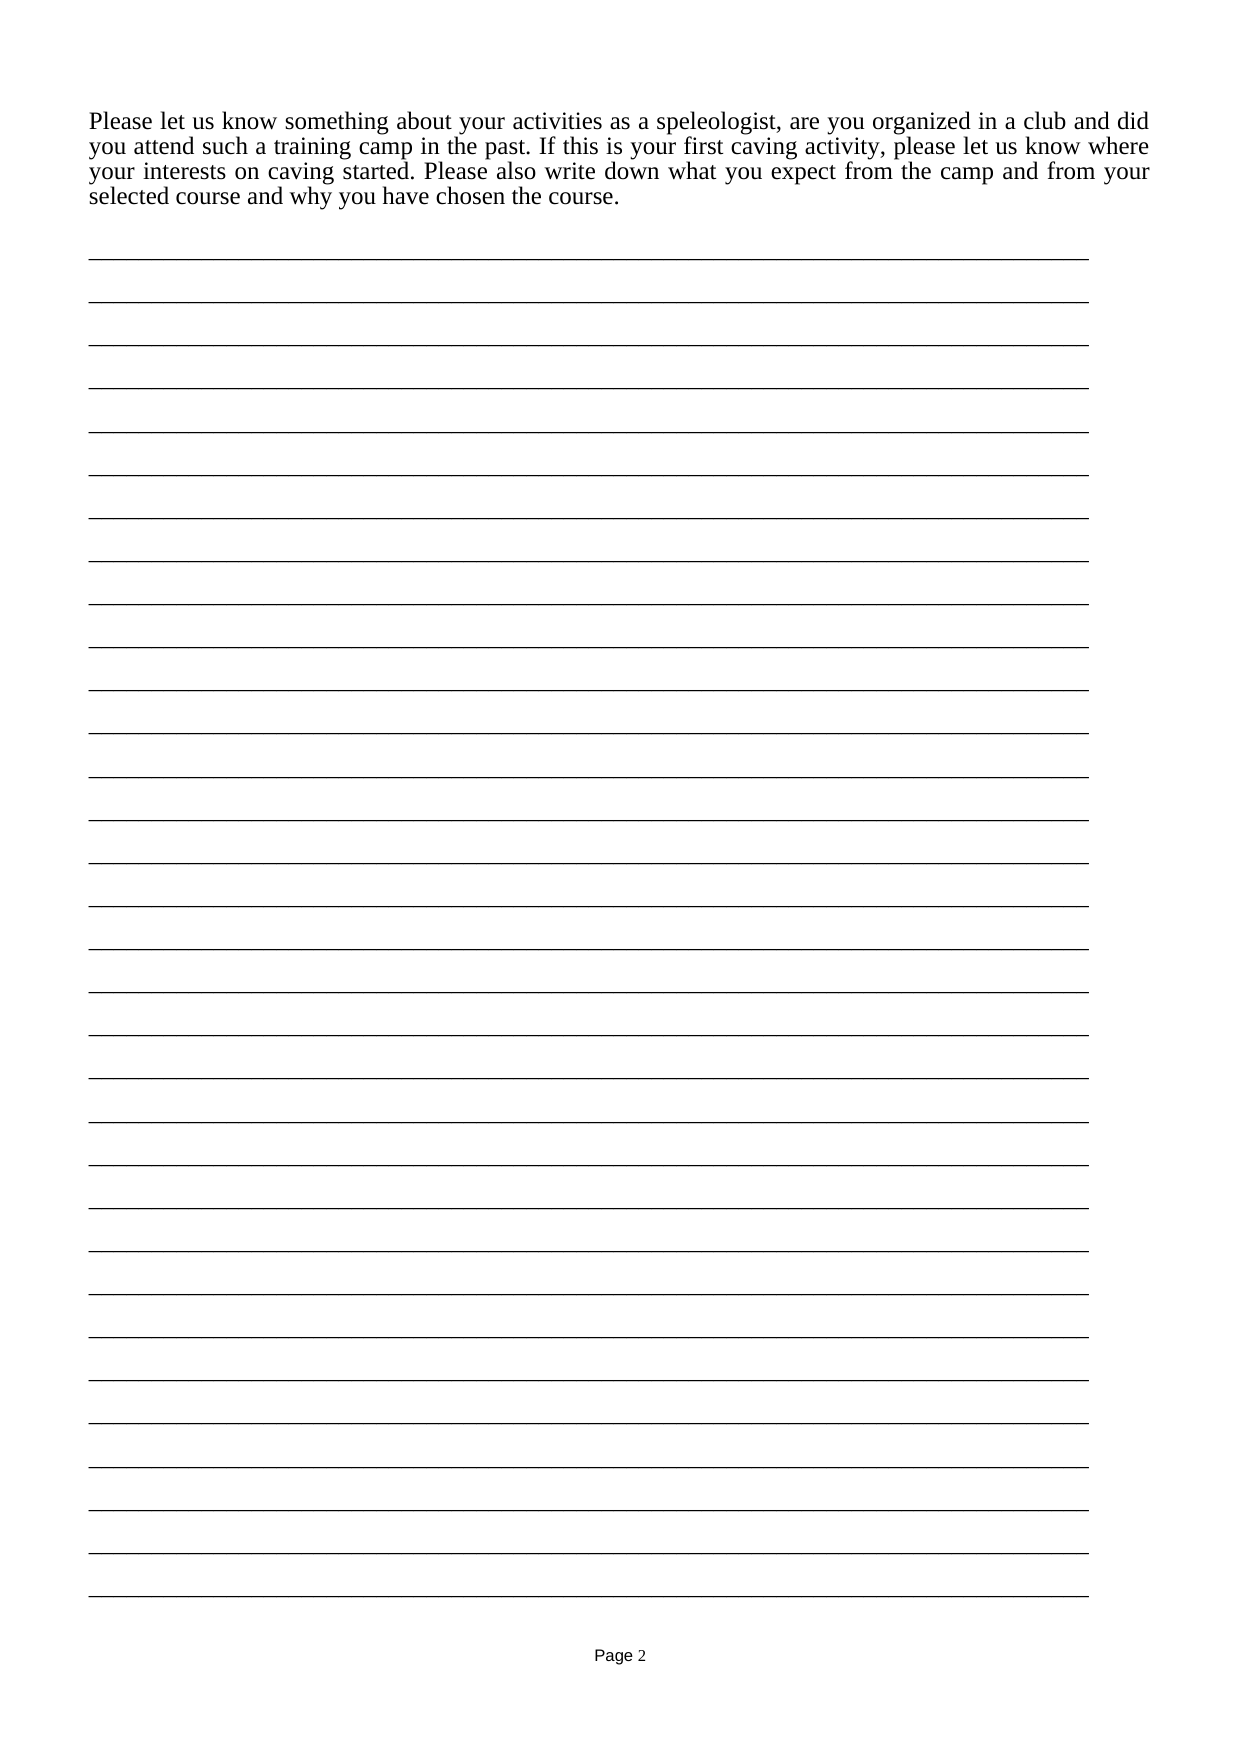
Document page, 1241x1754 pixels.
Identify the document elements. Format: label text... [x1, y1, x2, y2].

text ________________________________________________________________________________ [89, 1485, 1151, 1513]
text ________________________________________________________________________________ [89, 795, 1151, 823]
text ________________________________________________________________________________ [89, 234, 1151, 263]
text ________________________________________________________________________________ [89, 1053, 1151, 1082]
text ________________________________________________________________________________ [89, 1269, 1151, 1298]
text ________________________________________________________________________________ [89, 1226, 1151, 1255]
text ________________________________________________________________________________ [89, 622, 1151, 651]
text ________________________________________________________________________________ [89, 1398, 1151, 1427]
text ________________________________________________________________________________ [89, 1355, 1151, 1384]
text ________________________________________________________________________________ [89, 752, 1151, 780]
text ________________________________________________________________________________ [89, 277, 1151, 306]
text ________________________________________________________________________________ [89, 407, 1151, 435]
text ________________________________________________________________________________ [89, 579, 1151, 608]
text ________________________________________________________________________________ [89, 1528, 1151, 1557]
text ________________________________________________________________________________ [89, 1140, 1151, 1168]
text ________________________________________________________________________________ [89, 363, 1151, 392]
text ________________________________________________________________________________ [89, 708, 1151, 737]
text ________________________________________________________________________________ [89, 924, 1151, 953]
text ________________________________________________________________________________ [89, 1097, 1151, 1125]
text ________________________________________________________________________________ [89, 1010, 1151, 1039]
text ________________________________________________________________________________ [89, 881, 1151, 910]
text ________________________________________________________________________________ [89, 1571, 1151, 1600]
text ________________________________________________________________________________ [89, 1312, 1151, 1341]
text ________________________________________________________________________________ [89, 536, 1151, 565]
text Please let us know something about your activities as a speleologist, are you organized in a club and did you attend such a training camp in the past. If this is your first caving activity, please let us know where your interests on caving started. Please also write down what you expect from the camp and from your selected course and why you have chosen the course. [89, 109, 1151, 209]
text ________________________________________________________________________________ [89, 1442, 1151, 1470]
text ________________________________________________________________________________ [89, 838, 1151, 867]
text ________________________________________________________________________________ [89, 967, 1151, 996]
text ________________________________________________________________________________ [89, 320, 1151, 349]
text ________________________________________________________________________________ [89, 665, 1151, 694]
text ________________________________________________________________________________ [89, 493, 1151, 522]
text ________________________________________________________________________________ [89, 450, 1151, 478]
text ________________________________________________________________________________ [89, 1183, 1151, 1212]
